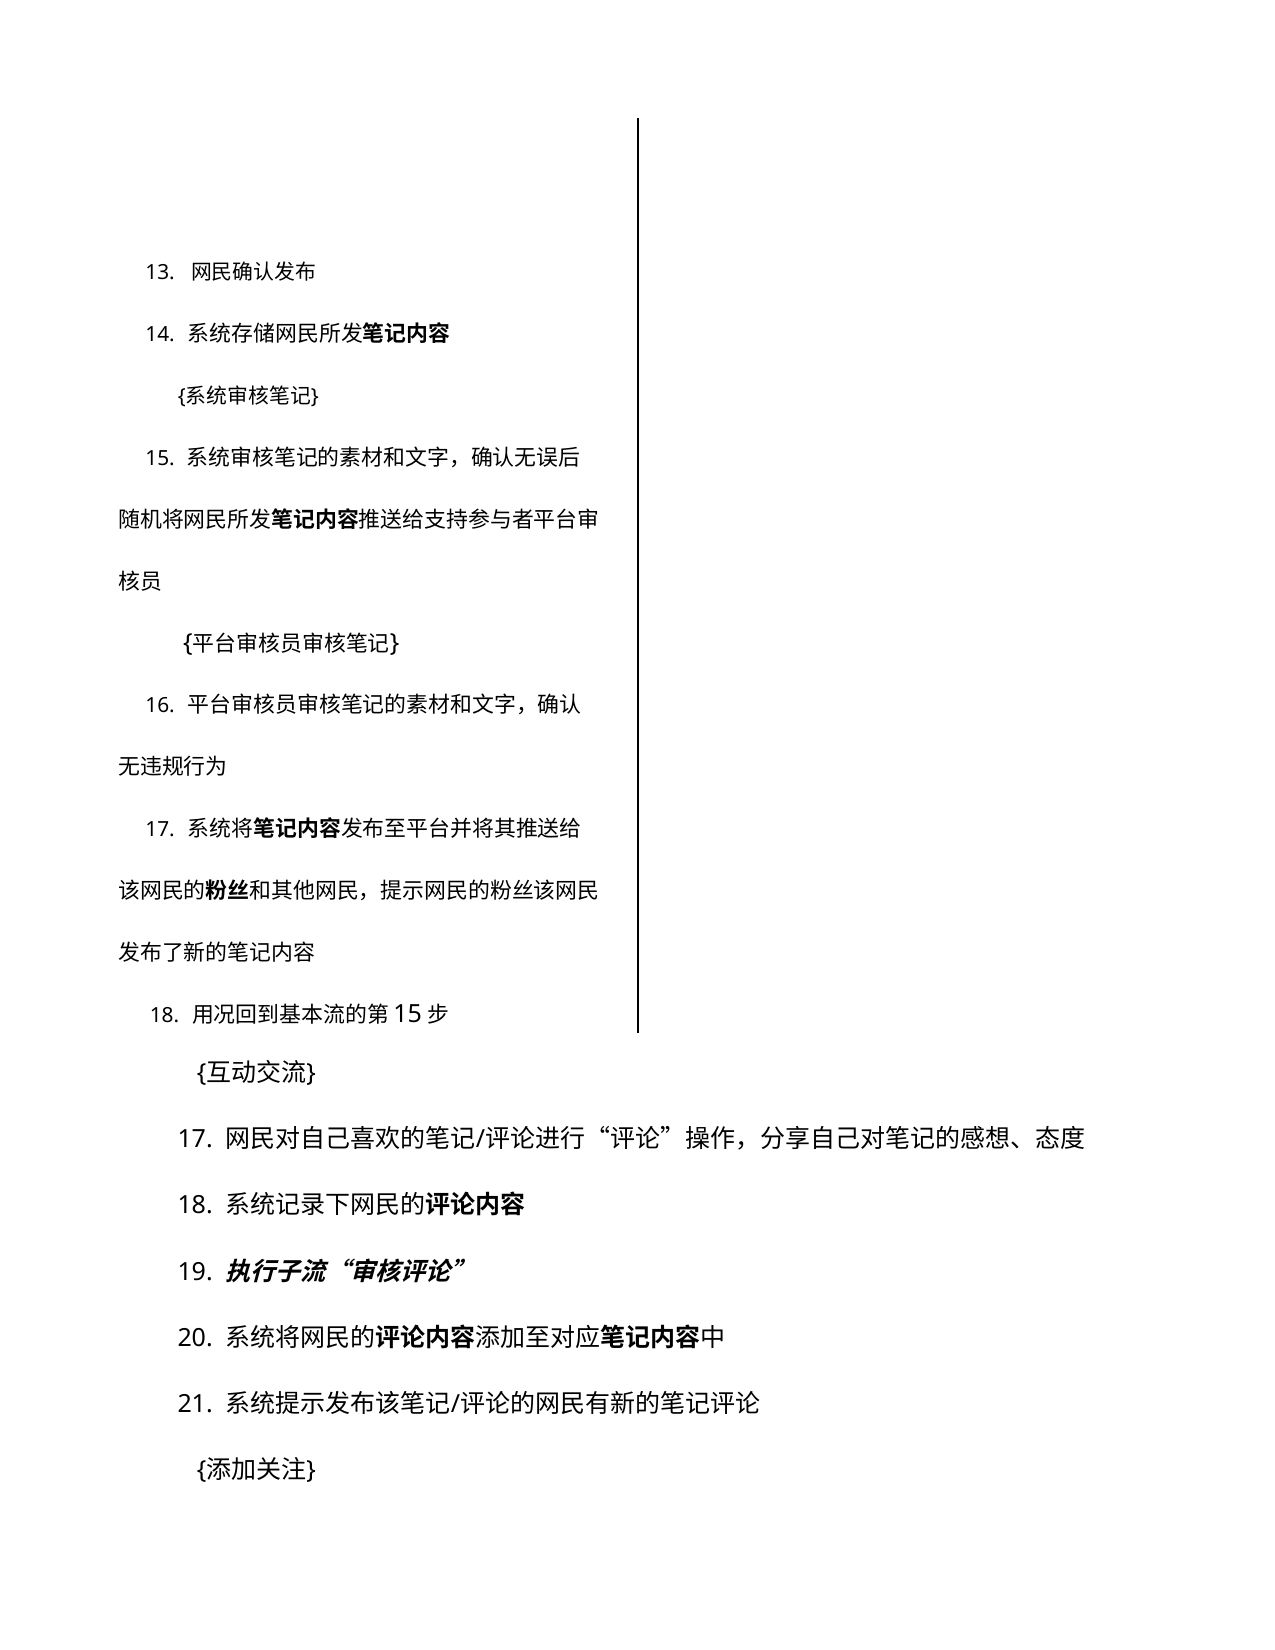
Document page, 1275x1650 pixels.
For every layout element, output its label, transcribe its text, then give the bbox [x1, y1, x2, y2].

text {添加关注} [118, 1450, 1157, 1486]
text 20. 系统将网民的评论内容添加至对应笔记内容中 [118, 1317, 1157, 1353]
text {互动交流} [118, 1052, 1157, 1088]
text 17. 网民对自己喜欢的笔记/评论进行“评论”操作，分享自己对笔记的感想、态度 [118, 1118, 1157, 1155]
text 13. 网民确认发布 [118, 242, 635, 289]
text 17. 系统将笔记内容发布至平台并将其推送给 [118, 799, 635, 846]
text 无违规行为 [118, 737, 635, 784]
text 14. 系统存储网民所发笔记内容 [118, 304, 635, 351]
text 18. 用况回到基本流的第15步 [118, 984, 635, 1032]
text 16. 平台审核员审核笔记的素材和文字，确认 [118, 675, 635, 722]
text 发布了新的笔记内容 [118, 922, 635, 970]
text {平台审核员审核笔记} [118, 613, 635, 660]
text 该网民的粉丝和其他网民，提示网民的粉丝该网民 [118, 861, 635, 908]
text 18. 系统记录下网民的评论内容 [118, 1185, 1157, 1221]
text {系统审核笔记} [118, 366, 635, 413]
text 核员 [118, 551, 635, 598]
text 随机将网民所发笔记内容推送给支持参与者平台审 [118, 489, 635, 537]
text 19. 执行子流“审核评论” [118, 1251, 1157, 1287]
text 15. 系统审核笔记的素材和文字，确认无误后 [118, 427, 635, 475]
text 21. 系统提示发布该笔记/评论的网民有新的笔记评论 [118, 1383, 1157, 1420]
